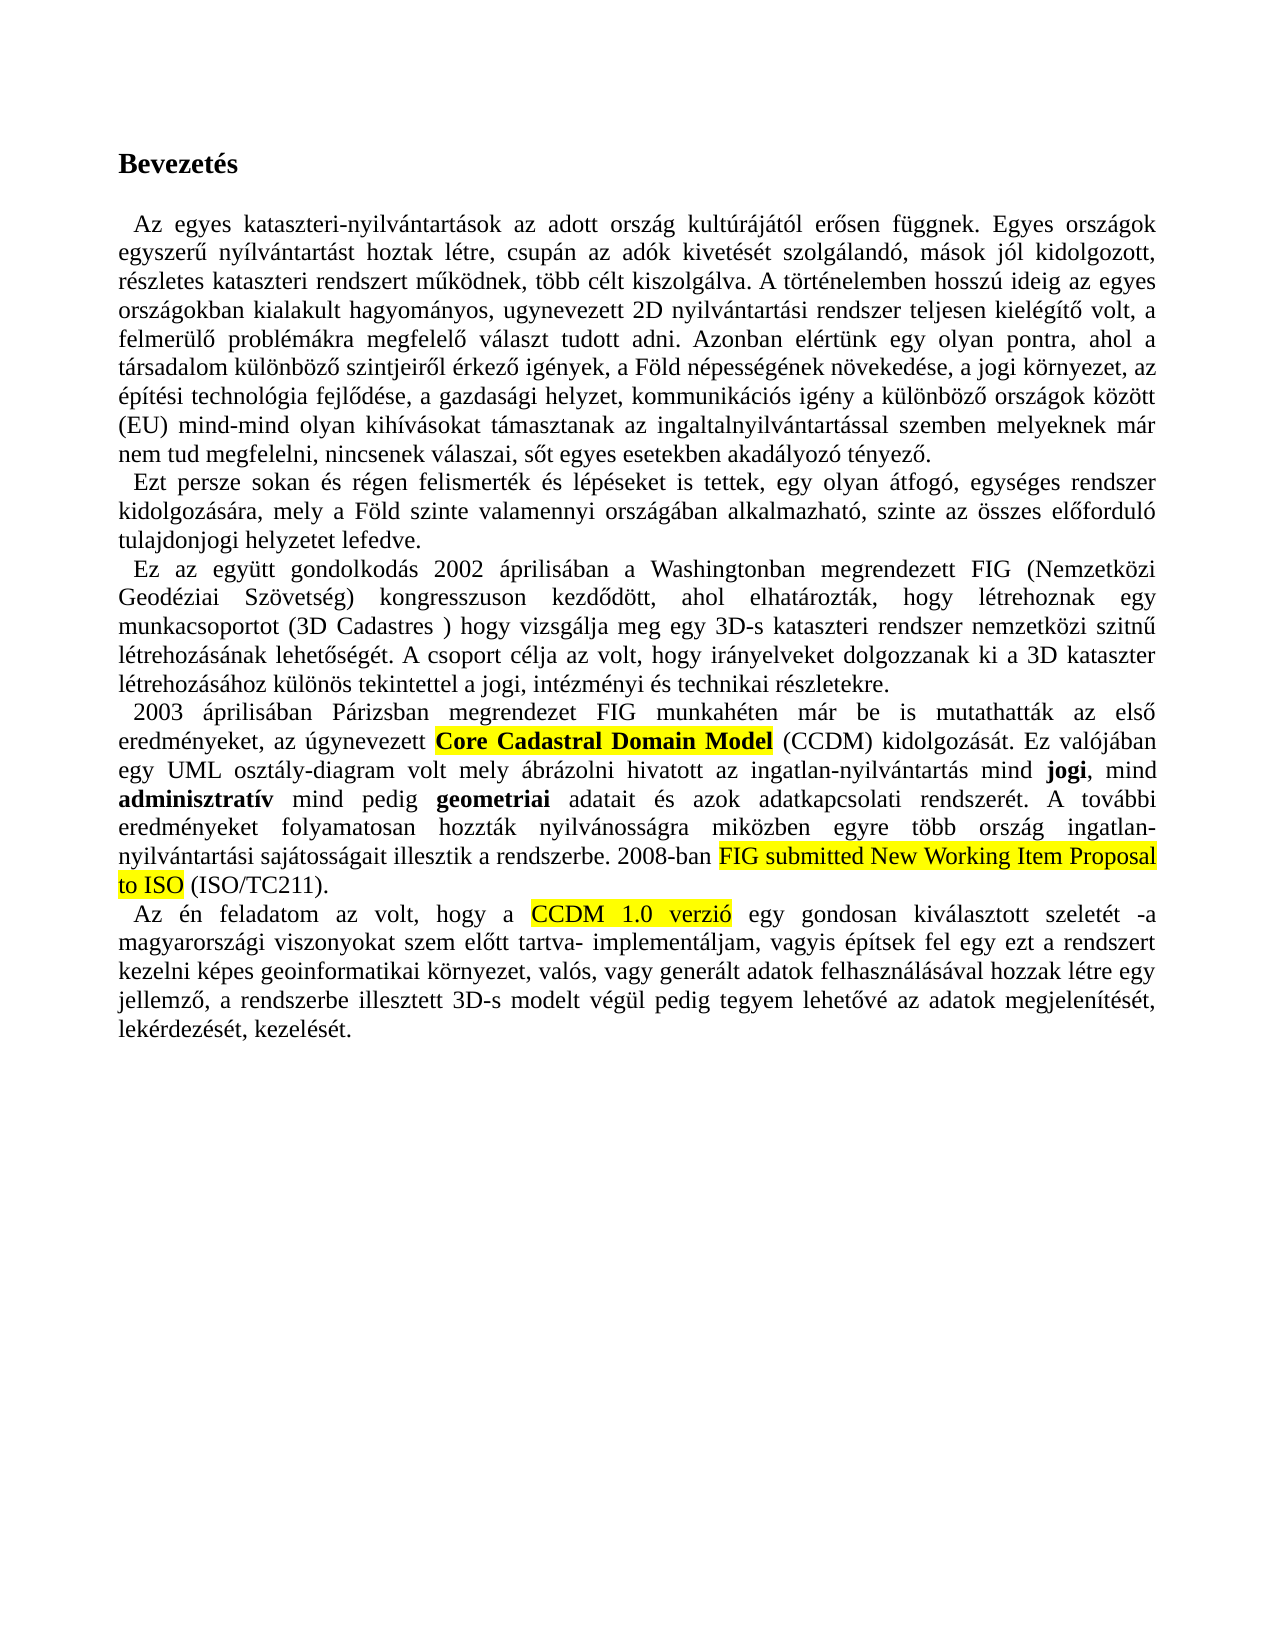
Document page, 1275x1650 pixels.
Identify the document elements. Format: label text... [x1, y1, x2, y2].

text Ezt persze sokan és régen felismerték és lépéseket is tettek, egy olyan átfogó, egységes rendszer kidolgozására, mely a Föld szinte valamennyi országában alkalmazható, szinte az összes előforduló tulajdonjogi helyzetet lefedve. [118, 467, 1157, 554]
text Az én feladatom az volt, hogy a CCDM 1.0 verzió egy gondosan kiválasztott szeletét -a magyarországi viszonyokat szem előtt tartva- implementáljam, vagyis építsek fel egy ezt a rendszert kezelni képes geoinformatikai környezet, valós, vagy generált adatok felhasználásával hozzak létre egy jellemző, a rendszerbe illesztett 3D-s modelt végül pedig tegyem lehetővé az adatok megjelenítését, lekérdezését, kezelését. [118, 899, 1157, 1042]
text Az egyes kataszteri-nyilvántartások az adott ország kultúrájától erősen függnek. Egyes országok egyszerű nyílvántartást hoztak létre, csupán az adók kivetését szolgálandó, mások jól kidolgozott, részletes kataszteri rendszert működnek, több célt kiszolgálva. A történelemben hosszú ideig az egyes országokban kialakult hagyományos, ugynevezett 2D nyilvántartási rendszer teljesen kielégítő volt, a felmerülő problémákra megfelelő választ tudott adni. Azonban elértünk egy olyan pontra, ahol a társadalom különböző szintjeiről érkező igények, a Föld népességének növekedése, a jogi környezet, az építési technológia fejlődése, a gazdasági helyzet, kommunikációs igény a különböző országok között (EU) mind-mind olyan kihívásokat támasztanak az ingaltalnyilvántartással szemben melyeknek már nem tud megfelelni, nincsenek válaszai, sőt egyes esetekben akadályozó tényező. [118, 209, 1157, 467]
text 2003 áprilisában Párizsban megrendezet FIG munkahéten már be is mutathatták az első eredményeket, az úgynevezett Core Cadastral Domain Model (CCDM) kidolgozását. Ez valójában egy UML osztály-diagram volt mely ábrázolni hivatott az ingatlan-nyilvántartás mind jogi, mind adminisztratív mind pedig geometriai adatait és azok adatkapcsolati rendszerét. A további eredményeket folyamatosan hozzták nyilvánosságra miközben egyre több ország ingatlan-nyilvántartási sajátosságait illesztik a rendszerbe. 2008-ban FIG submitted New Working Item Proposal to ISO (ISO/TC211). [118, 697, 1157, 899]
text Bevezetés [118, 146, 1157, 180]
text Ez az együtt gondolkodás 2002 áprilisában a Washingtonban megrendezett FIG (Nemzetközi Geodéziai Szövetség) kongresszuson kezdődött, ahol elhatározták, hogy létrehoznak egy munkacsoportot (3D Cadastres ) hogy vizsgálja meg egy 3D-s kataszteri rendszer nemzetközi szitnű létrehozásának lehetőségét. A csoport célja az volt, hogy irányelveket dolgozzanak ki a 3D kataszter létrehozásához különös tekintettel a jogi, intézményi és technikai részletekre. [118, 554, 1157, 697]
